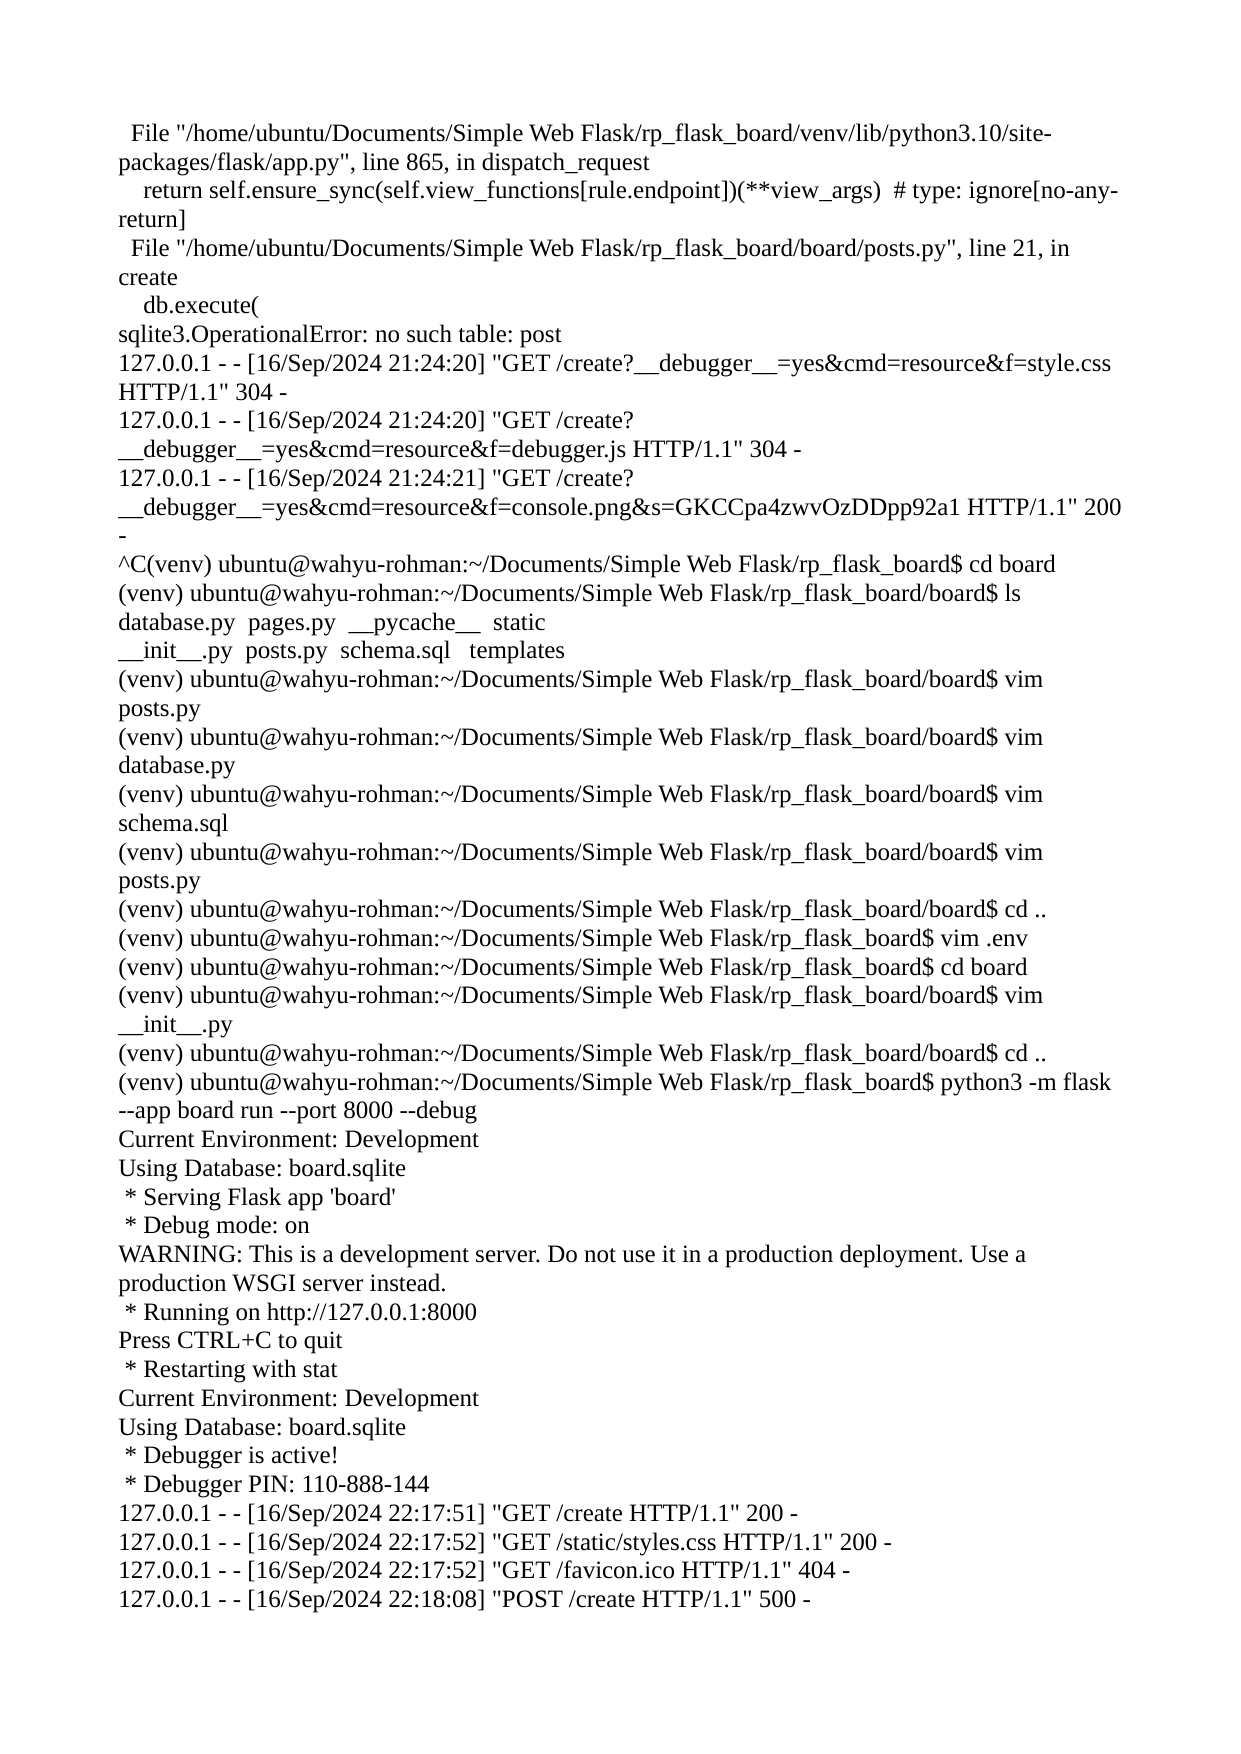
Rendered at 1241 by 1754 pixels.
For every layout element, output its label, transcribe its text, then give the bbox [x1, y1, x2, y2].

text (venv) ubuntu@wahyu-rohman:~/Documents/Simple Web Flask/rp_flask_board/board$ vim posts.py [118, 664, 1122, 722]
text 127.0.0.1 - - [16/Sep/2024 21:24:21] "GET /create?__debugger__=yes&cmd=resource&f=console.png&s=GKCCpa4zwvOzDDpp92a1 HTTP/1.1" 200 - [118, 463, 1122, 549]
text (venv) ubuntu@wahyu-rohman:~/Documents/Simple Web Flask/rp_flask_board/board$ vim schema.sql [118, 779, 1122, 837]
text Using Database: board.sqlite [118, 1153, 1122, 1182]
text 127.0.0.1 - - [16/Sep/2024 22:17:52] "GET /static/styles.css HTTP/1.1" 200 - [118, 1527, 1122, 1556]
text File "/home/ubuntu/Documents/Simple Web Flask/rp_flask_board/venv/lib/python3.10/site-packages/flask/app.py", line 865, in dispatch_request [118, 118, 1122, 176]
text (venv) ubuntu@wahyu-rohman:~/Documents/Simple Web Flask/rp_flask_board/board$ vim __init__.py [118, 981, 1122, 1038]
text 127.0.0.1 - - [16/Sep/2024 21:24:20] "GET /create?__debugger__=yes&cmd=resource&f=debugger.js HTTP/1.1" 304 - [118, 406, 1122, 463]
text (venv) ubuntu@wahyu-rohman:~/Documents/Simple Web Flask/rp_flask_board/board$ cd .. [118, 1038, 1122, 1067]
text 127.0.0.1 - - [16/Sep/2024 22:17:52] "GET /favicon.ico HTTP/1.1" 404 - [118, 1556, 1122, 1584]
text * Restarting with stat [118, 1354, 1122, 1383]
text (venv) ubuntu@wahyu-rohman:~/Documents/Simple Web Flask/rp_flask_board/board$ vim posts.py [118, 837, 1122, 894]
text * Debugger PIN: 110-888-144 [118, 1469, 1122, 1498]
text WARNING: This is a development server. Do not use it in a production deployment. Use a production WSGI server instead. [118, 1239, 1122, 1297]
text * Running on http://127.0.0.1:8000 [118, 1297, 1122, 1326]
text (venv) ubuntu@wahyu-rohman:~/Documents/Simple Web Flask/rp_flask_board$ python3 -m flask --app board run --port 8000 --debug [118, 1067, 1122, 1124]
text return self.ensure_sync(self.view_functions[rule.endpoint])(**view_args) # type: ignore[no-any-return] [118, 176, 1122, 233]
text ^C(venv) ubuntu@wahyu-rohman:~/Documents/Simple Web Flask/rp_flask_board$ cd board [118, 549, 1122, 578]
text Using Database: board.sqlite [118, 1412, 1122, 1441]
text File "/home/ubuntu/Documents/Simple Web Flask/rp_flask_board/board/posts.py", line 21, in create [118, 233, 1122, 291]
text sqlite3.OperationalError: no such table: post [118, 319, 1122, 348]
text * Debug mode: on [118, 1211, 1122, 1239]
text * Debugger is active! [118, 1441, 1122, 1469]
text 127.0.0.1 - - [16/Sep/2024 22:17:51] "GET /create HTTP/1.1" 200 - [118, 1498, 1122, 1527]
text database.py pages.py __pycache__ static [118, 607, 1122, 636]
text * Serving Flask app 'board' [118, 1182, 1122, 1211]
text Current Environment: Development [118, 1383, 1122, 1412]
text (venv) ubuntu@wahyu-rohman:~/Documents/Simple Web Flask/rp_flask_board$ cd board [118, 952, 1122, 981]
text (venv) ubuntu@wahyu-rohman:~/Documents/Simple Web Flask/rp_flask_board$ vim .env [118, 923, 1122, 952]
text (venv) ubuntu@wahyu-rohman:~/Documents/Simple Web Flask/rp_flask_board/board$ cd .. [118, 894, 1122, 923]
text 127.0.0.1 - - [16/Sep/2024 21:24:20] "GET /create?__debugger__=yes&cmd=resource&f=style.css HTTP/1.1" 304 - [118, 348, 1122, 406]
text (venv) ubuntu@wahyu-rohman:~/Documents/Simple Web Flask/rp_flask_board/board$ vim database.py [118, 722, 1122, 779]
text __init__.py posts.py schema.sql templates [118, 636, 1122, 664]
text Current Environment: Development [118, 1124, 1122, 1153]
text db.execute( [118, 291, 1122, 319]
text 127.0.0.1 - - [16/Sep/2024 22:18:08] "POST /create HTTP/1.1" 500 - [118, 1584, 1122, 1613]
text Press CTRL+C to quit [118, 1326, 1122, 1354]
text (venv) ubuntu@wahyu-rohman:~/Documents/Simple Web Flask/rp_flask_board/board$ ls [118, 578, 1122, 607]
